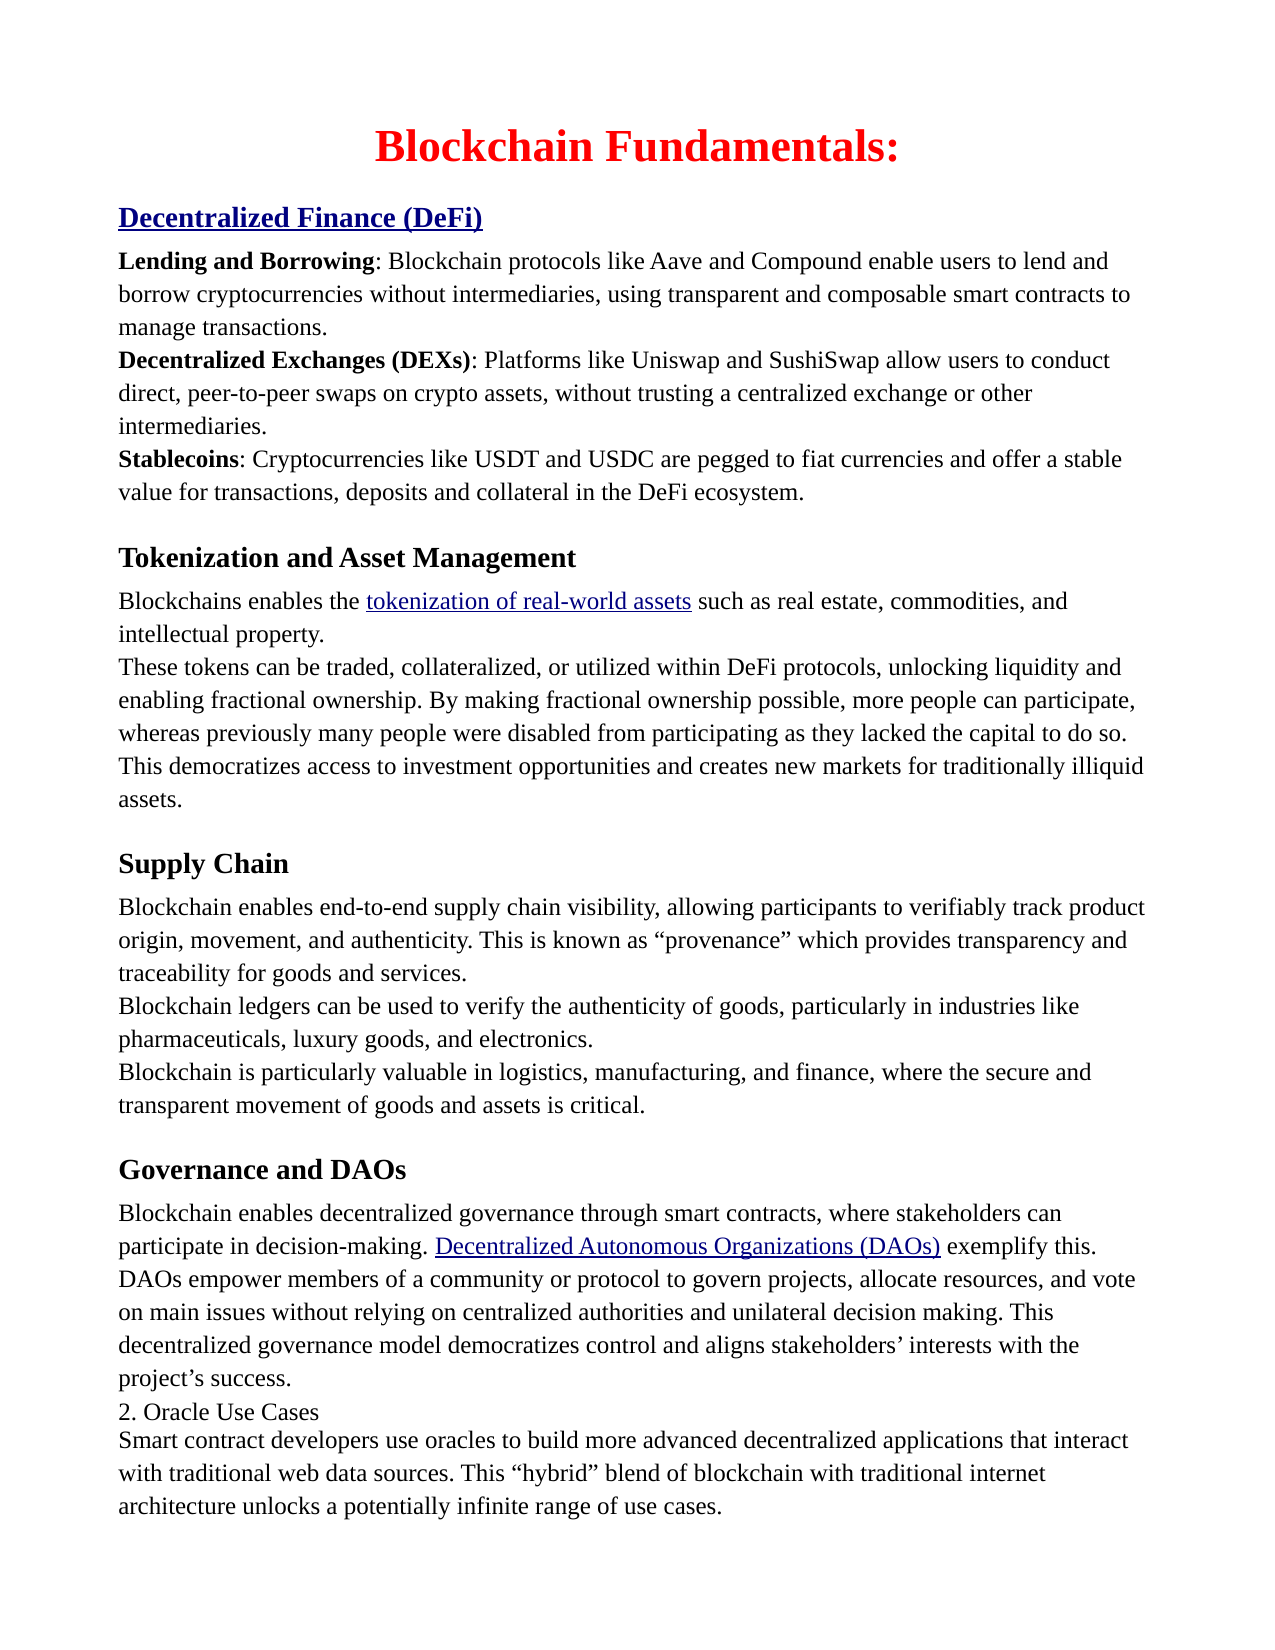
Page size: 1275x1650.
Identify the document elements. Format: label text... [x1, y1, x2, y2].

subtitle Tokenization and Asset Management [118, 540, 1157, 573]
text Decentralized Exchanges (DEXs): Platforms like Uniswap and SushiSwap allow users to conduct direct, peer-to-peer swaps on crypto assets, without trusting a centralized exchange or other intermediaries. [118, 345, 1157, 440]
text Stablecoins: Cryptocurrencies like USDT and USDC are pegged to fiat currencies and offer a stable value for transactions, deposits and collateral in the DeFi ecosystem. [118, 444, 1157, 506]
text This democratizes access to investment opportunities and creates new markets for traditionally illiquid assets. [118, 751, 1157, 813]
text Blockchain enables end-to-end supply chain visibility, allowing participants to verifiably track product origin, movement, and authenticity. This is known as “provenance” which provides transparency and traceability for goods and services. [118, 892, 1157, 987]
text Lending and Borrowing: Blockchain protocols like Aave and Compound enable users to lend and borrow cryptocurrencies without intermediaries, using transparent and composable smart contracts to manage transactions. [118, 246, 1157, 341]
subtitle 2. Oracle Use Cases [118, 1397, 1157, 1425]
text Blockchain ledgers can be used to verify the authenticity of goods, particularly in industries like pharmaceuticals, luxury goods, and electronics. [118, 991, 1157, 1053]
text Blockchain enables decentralized governance through smart contracts, where stakeholders can participate in decision-making. Decentralized Autonomous Organizations (DAOs) exemplify this. [118, 1198, 1157, 1260]
subtitle Governance and DAOs [118, 1152, 1157, 1186]
text DAOs empower members of a community or protocol to govern projects, allocate resources, and vote on main issues without relying on centralized authorities and unilateral decision making. This decentralized governance model democratizes control and aligns stakeholders’ interests with the project’s success. [118, 1264, 1157, 1392]
text Smart contract developers use oracles to build more advanced decentralized applications that interact with traditional web data sources. This “hybrid” blend of blockchain with traditional internet architecture unlocks a potentially infinite range of use cases. [118, 1425, 1157, 1520]
text Blockchain is particularly valuable in logistics, manufacturing, and finance, where the secure and transparent movement of goods and assets is critical. [118, 1057, 1157, 1119]
text Blockchains enables the tokenization of real-world assets such as real estate, commodities, and intellectual property. These tokens can be traded, collateralized, or utilized within DeFi protocols, unlocking liquidity and enabling fractional ownership. By making fractional ownership possible, more people can participate, whereas previously many people were disabled from participating as they lacked the capital to do so. [118, 586, 1157, 747]
subtitle Supply Chain [118, 846, 1157, 879]
subtitle Decentralized Finance (DeFi) [118, 200, 1157, 234]
